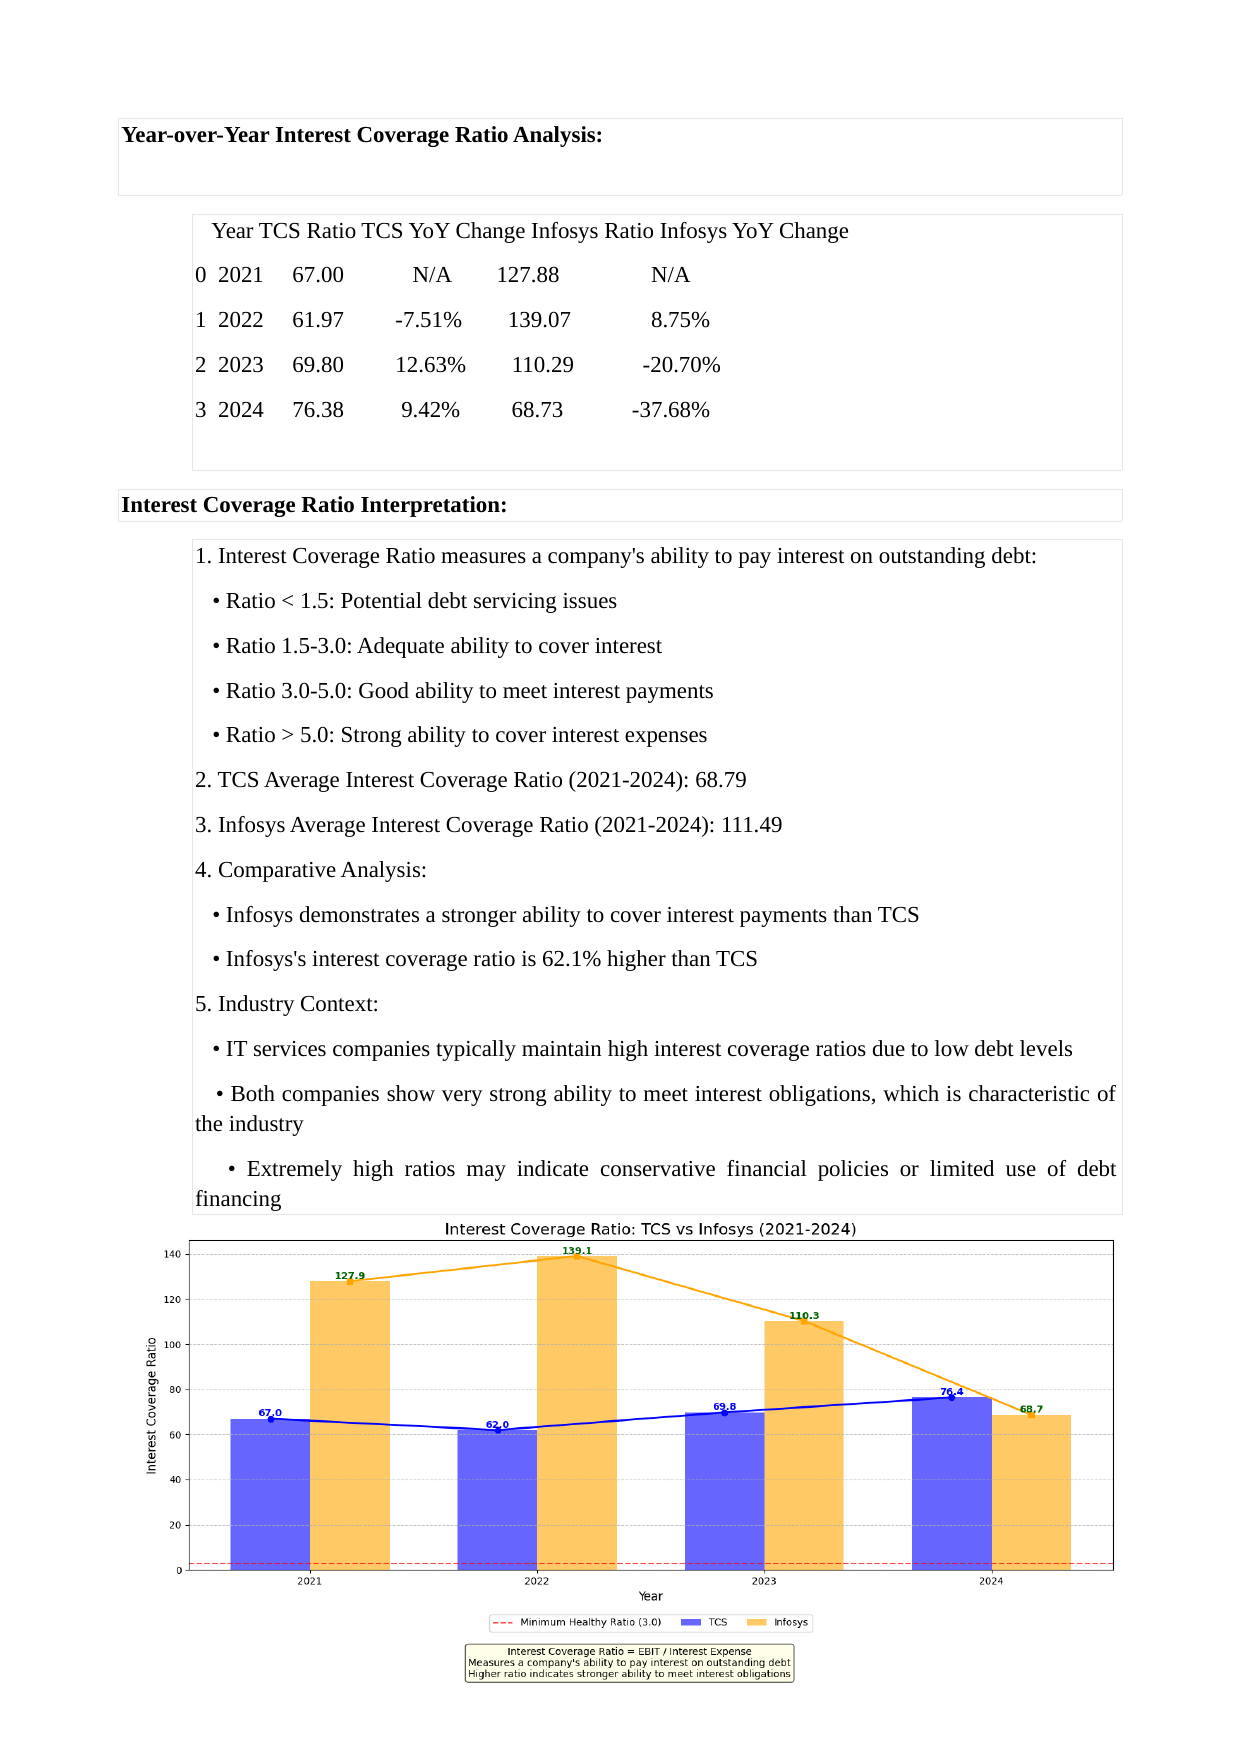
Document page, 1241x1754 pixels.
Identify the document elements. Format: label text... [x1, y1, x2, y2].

text 2. TCS Average Interest Coverage Ratio (2021-2024): 68.79 [193, 763, 1122, 793]
text 3 2024 76.38 9.42% 68.73 -37.68% [193, 393, 1122, 422]
text • Extremely high ratios may indicate conservative financial policies or limited use of debt financing [193, 1152, 1122, 1214]
text Interest Coverage Ratio Interpretation: [119, 490, 1122, 521]
text 1 2022 61.97 -7.51% 139.07 8.75% [193, 303, 1122, 333]
text • Ratio 1.5-3.0: Adequate ability to cover interest [193, 629, 1122, 658]
text • Infosys's interest coverage ratio is 62.1% higher than TCS [193, 942, 1122, 972]
text 4. Comparative Analysis: [193, 853, 1122, 882]
text • Infosys demonstrates a stronger ability to cover interest payments than TCS [193, 898, 1122, 927]
text • Both companies show very strong ability to meet interest obligations, which is characteristic of the industry [193, 1077, 1122, 1136]
text • IT services companies typically maintain high interest coverage ratios due to low debt levels [193, 1032, 1122, 1061]
text 3. Infosys Average Interest Coverage Ratio (2021-2024): 111.49 [193, 808, 1122, 837]
text 5. Industry Context: [193, 987, 1122, 1017]
text • Ratio < 1.5: Potential debt servicing issues [193, 584, 1122, 613]
text Year TCS Ratio TCS YoY Change Infosys Ratio Infosys YoY Change [193, 215, 1122, 243]
picture [139, 1216, 1119, 1686]
text • Ratio > 5.0: Strong ability to cover interest expenses [193, 718, 1122, 748]
text Year-over-Year Interest Coverage Ratio Analysis: [119, 119, 1122, 147]
text 0 2021 67.00 N/A 127.88 N/A [193, 258, 1122, 288]
text • Ratio 3.0-5.0: Good ability to meet interest payments [193, 674, 1122, 703]
text 1. Interest Coverage Ratio measures a company's ability to pay interest on outstanding debt: [193, 540, 1122, 569]
text 2 2023 69.80 12.63% 110.29 -20.70% [193, 348, 1122, 377]
